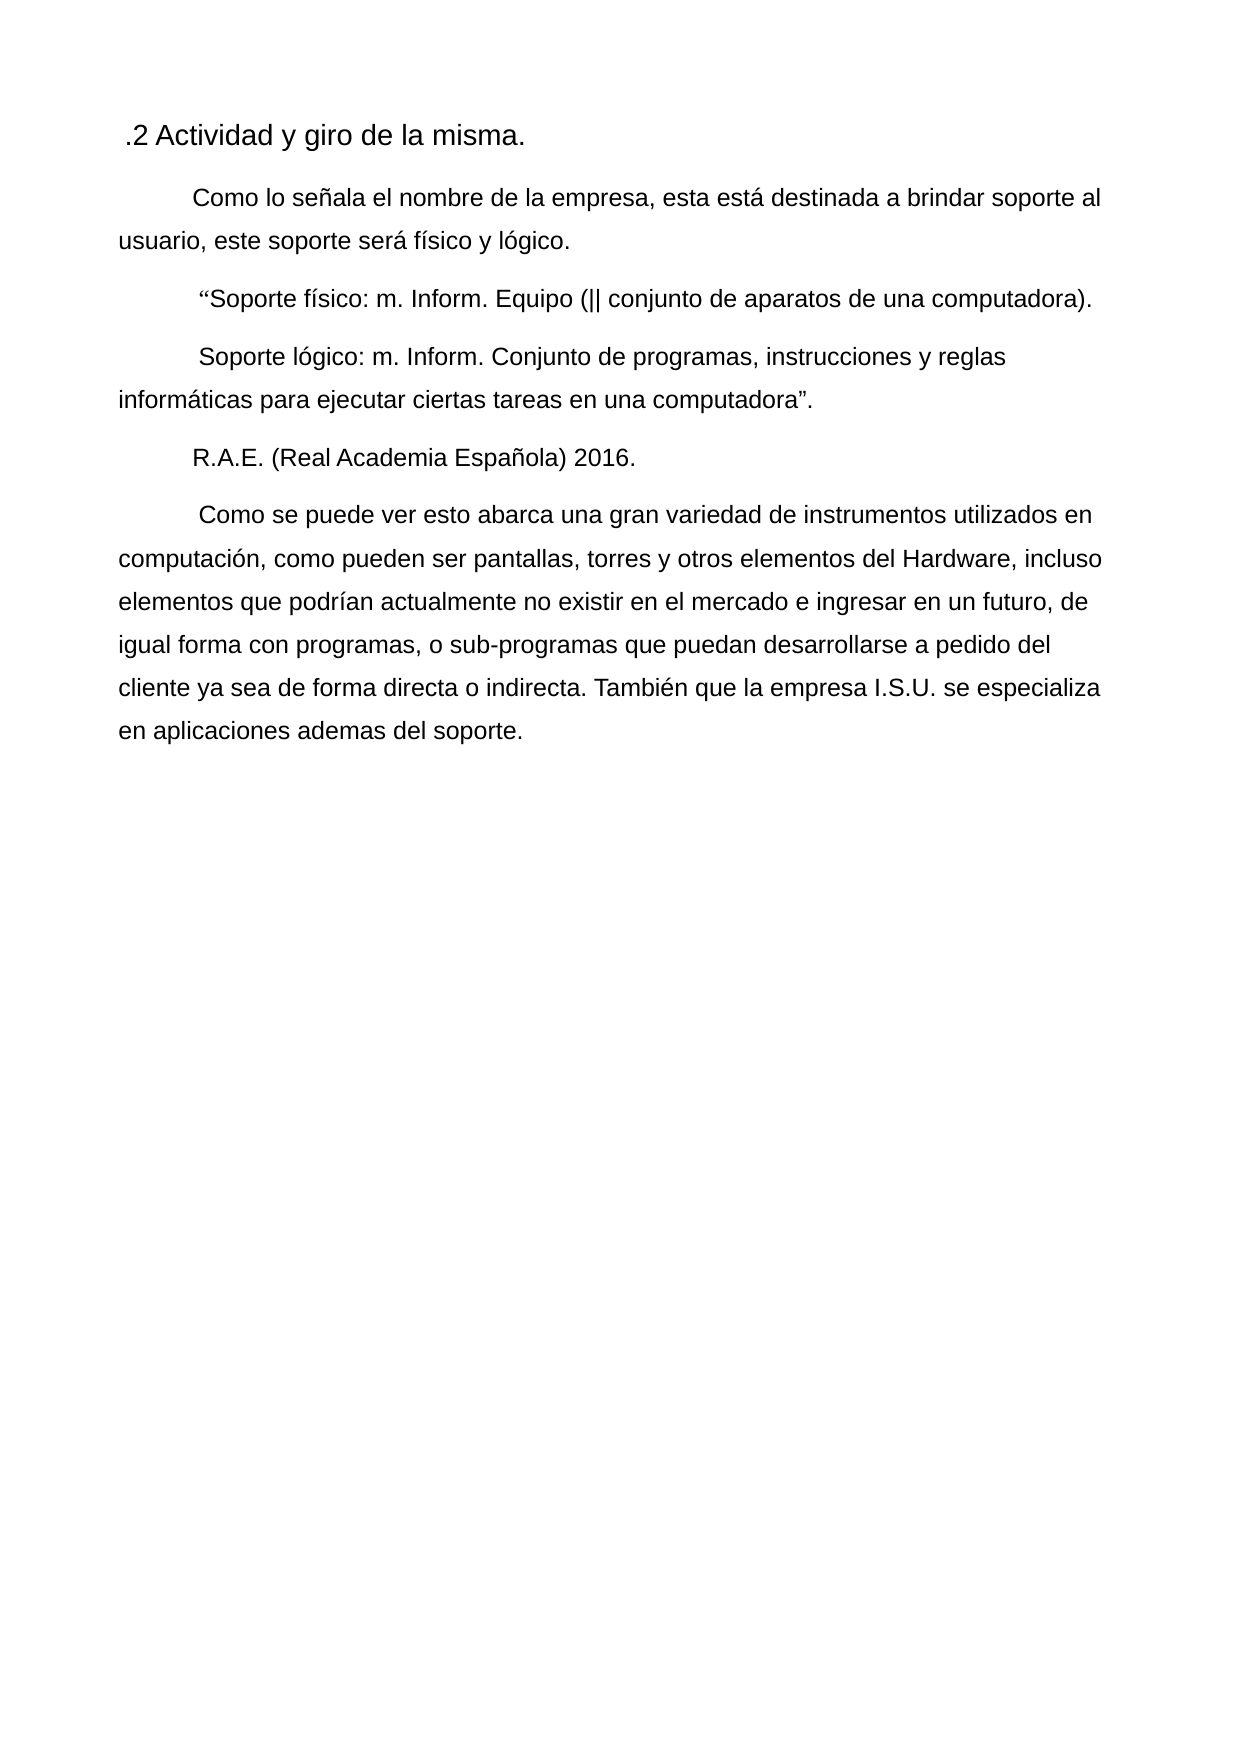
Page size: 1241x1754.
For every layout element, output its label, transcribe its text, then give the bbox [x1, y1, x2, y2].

text Soporte lógico: m. Inform. Conjunto de programas, instrucciones y reglas informáticas para ejecutar ciertas tareas en una computadora”. [118, 342, 1122, 414]
text .2 Actividad y giro de la misma. [118, 118, 1122, 152]
text Como se puede ver esto abarca una gran variedad de instrumentos utilizados en computación, como pueden ser pantallas, torres y otros elementos del Hardware, incluso elementos que podrían actualmente no existir en el mercado e ingresar en un futuro, de igual forma con programas, o sub-programas que puedan desarrollarse a pedido del cliente ya sea de forma directa o indirecta. También que la empresa I.S.U. se especializa en aplicaciones ademas del soporte. [118, 500, 1122, 745]
text Como lo señala el nombre de la empresa, esta está destinada a brindar soporte al usuario, este soporte será físico y lógico. [118, 183, 1122, 255]
text “Soporte físico: m. Inform. Equipo (|| conjunto de aparatos de una computadora). [118, 284, 1122, 313]
text R.A.E. (Real Academia Española) 2016. [118, 443, 1122, 471]
